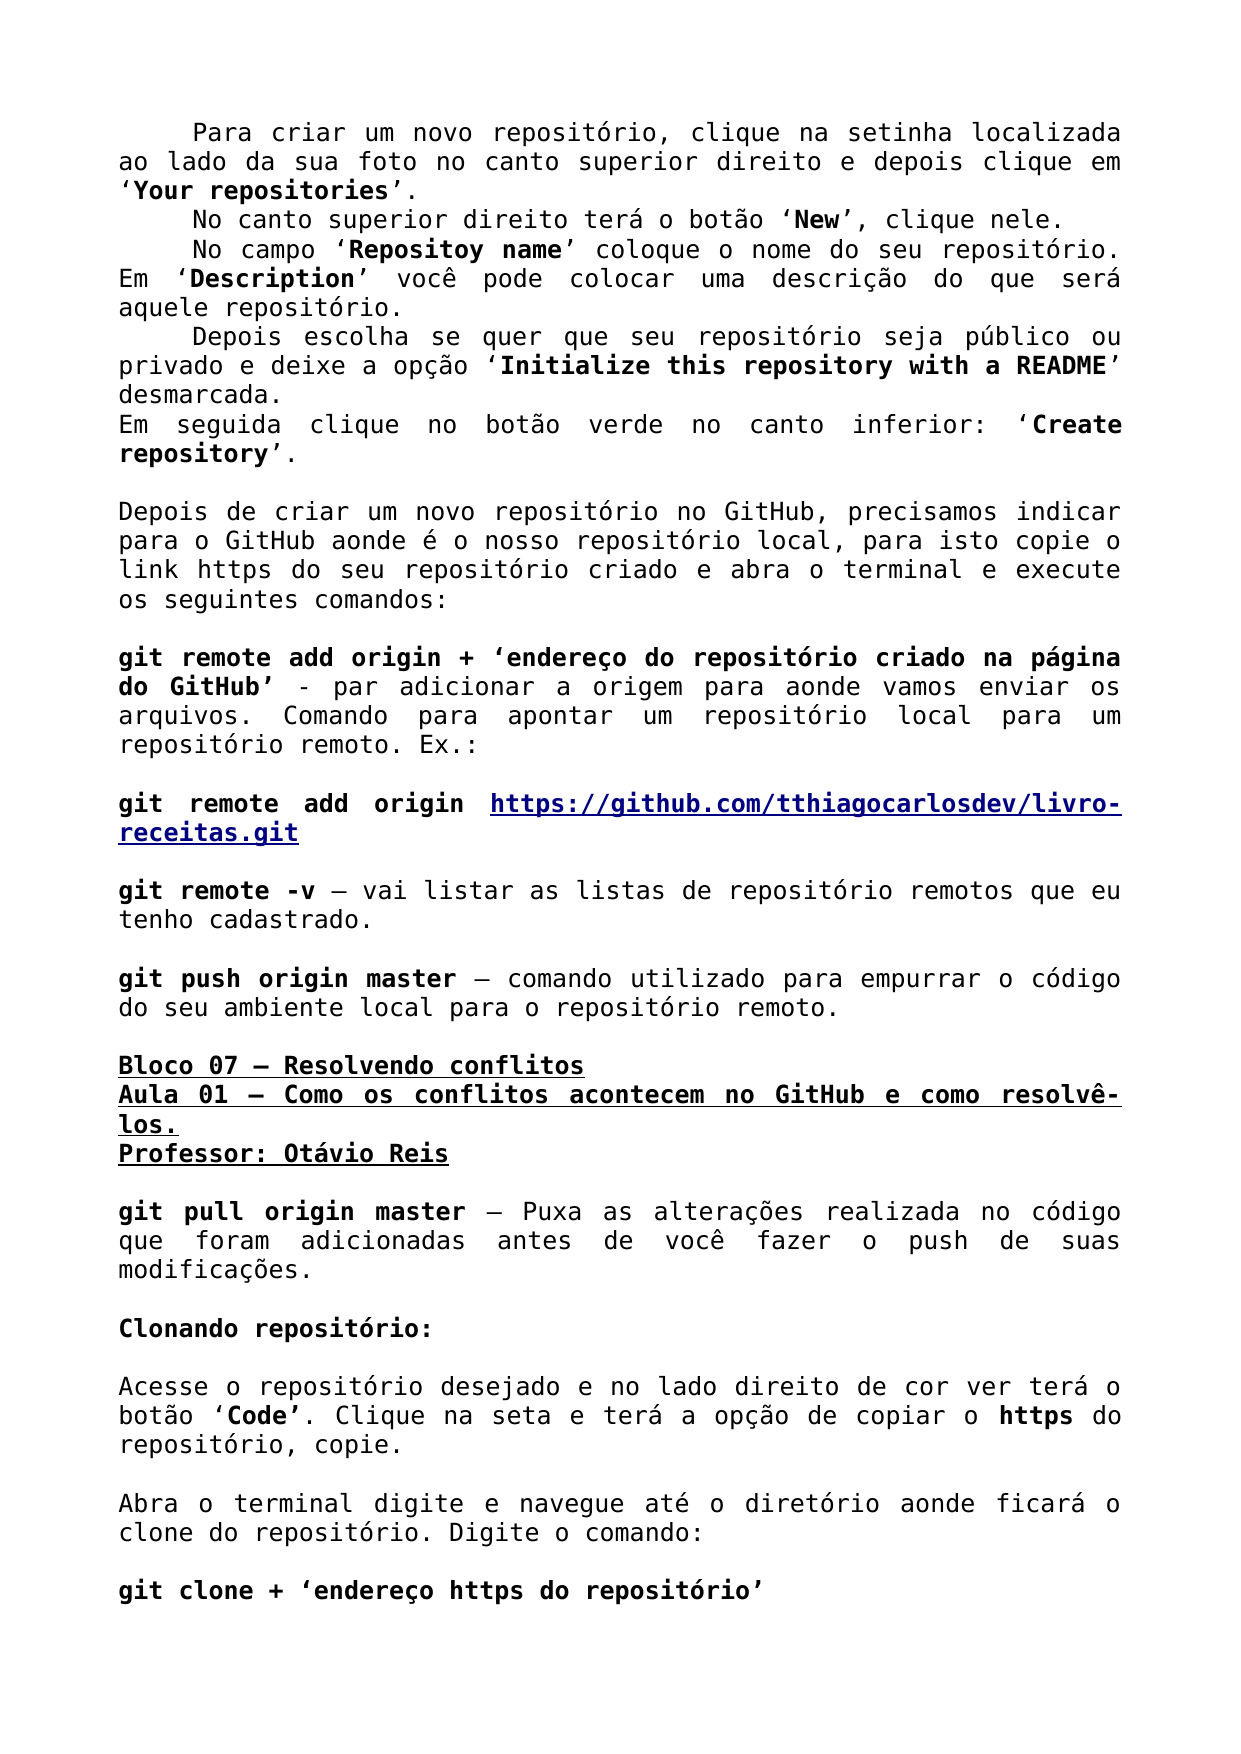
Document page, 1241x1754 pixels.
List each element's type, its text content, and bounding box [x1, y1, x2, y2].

text git pull origin master – Puxa as alterações realizada no código que foram adicionadas antes de você fazer o push de suas modificações. [118, 1197, 1122, 1285]
text git push origin master – comando utilizado para empurrar o código do seu ambiente local para o repositório remoto. [118, 964, 1122, 1022]
text No campo ‘Repositoy name’ coloque o nome do seu repositório. Em ‘Description’ você pode colocar uma descrição do que será aquele repositório. [118, 235, 1122, 322]
text Abra o terminal digite e navegue até o diretório aonde ficará o clone do repositório. Digite o comando: [118, 1489, 1122, 1547]
text git remote -v – vai listar as listas de repositório remotos que eu tenho cadastrado. [118, 876, 1122, 935]
text Em seguida clique no botão verde no canto inferior: ‘Create repository’. [118, 410, 1122, 468]
text Aula 01 – Como os conflitos acontecem no GitHub e como resolvê- [118, 1081, 1122, 1106]
text Bloco 07 – Resolvendo conflitos [118, 1051, 1122, 1081]
text git clone + ‘endereço https do repositório’ [118, 1576, 1122, 1606]
text git remote add origin + ‘endereço do repositório criado na página do GitHub’ - par adicionar a origem para aonde vamos enviar os arquivos. Comando para apontar um repositório local para um repositório remoto. Ex.: [118, 643, 1122, 760]
text los. [118, 1107, 1122, 1139]
text Depois de criar um novo repositório no GitHub, precisamos indicar para o GitHub aonde é o nosso repositório local, para isto copie o link https do seu repositório criado e abra o terminal e execute os seguintes comandos: [118, 497, 1122, 614]
text git remote add origin https://github.com/tthiagocarlosdev/livro-receitas.git [118, 789, 1122, 847]
text Para criar um novo repositório, clique na setinha localizada ao lado da sua foto no canto superior direito e depois clique em ‘Your repositories’. [118, 118, 1122, 206]
text Professor: Otávio Reis [118, 1139, 1122, 1168]
text No canto superior direito terá o botão ‘New’, clique nele. [118, 206, 1122, 235]
text Depois escolha se quer que seu repositório seja público ou privado e deixe a opção ‘Initialize this repository with a README’ desmarcada. [118, 322, 1122, 410]
text Clonando repositório: [118, 1314, 1122, 1343]
text Acesse o repositório desejado e no lado direito de cor ver terá o botão ‘Code’. Clique na seta e terá a opção de copiar o https do repositório, copie. [118, 1372, 1122, 1460]
